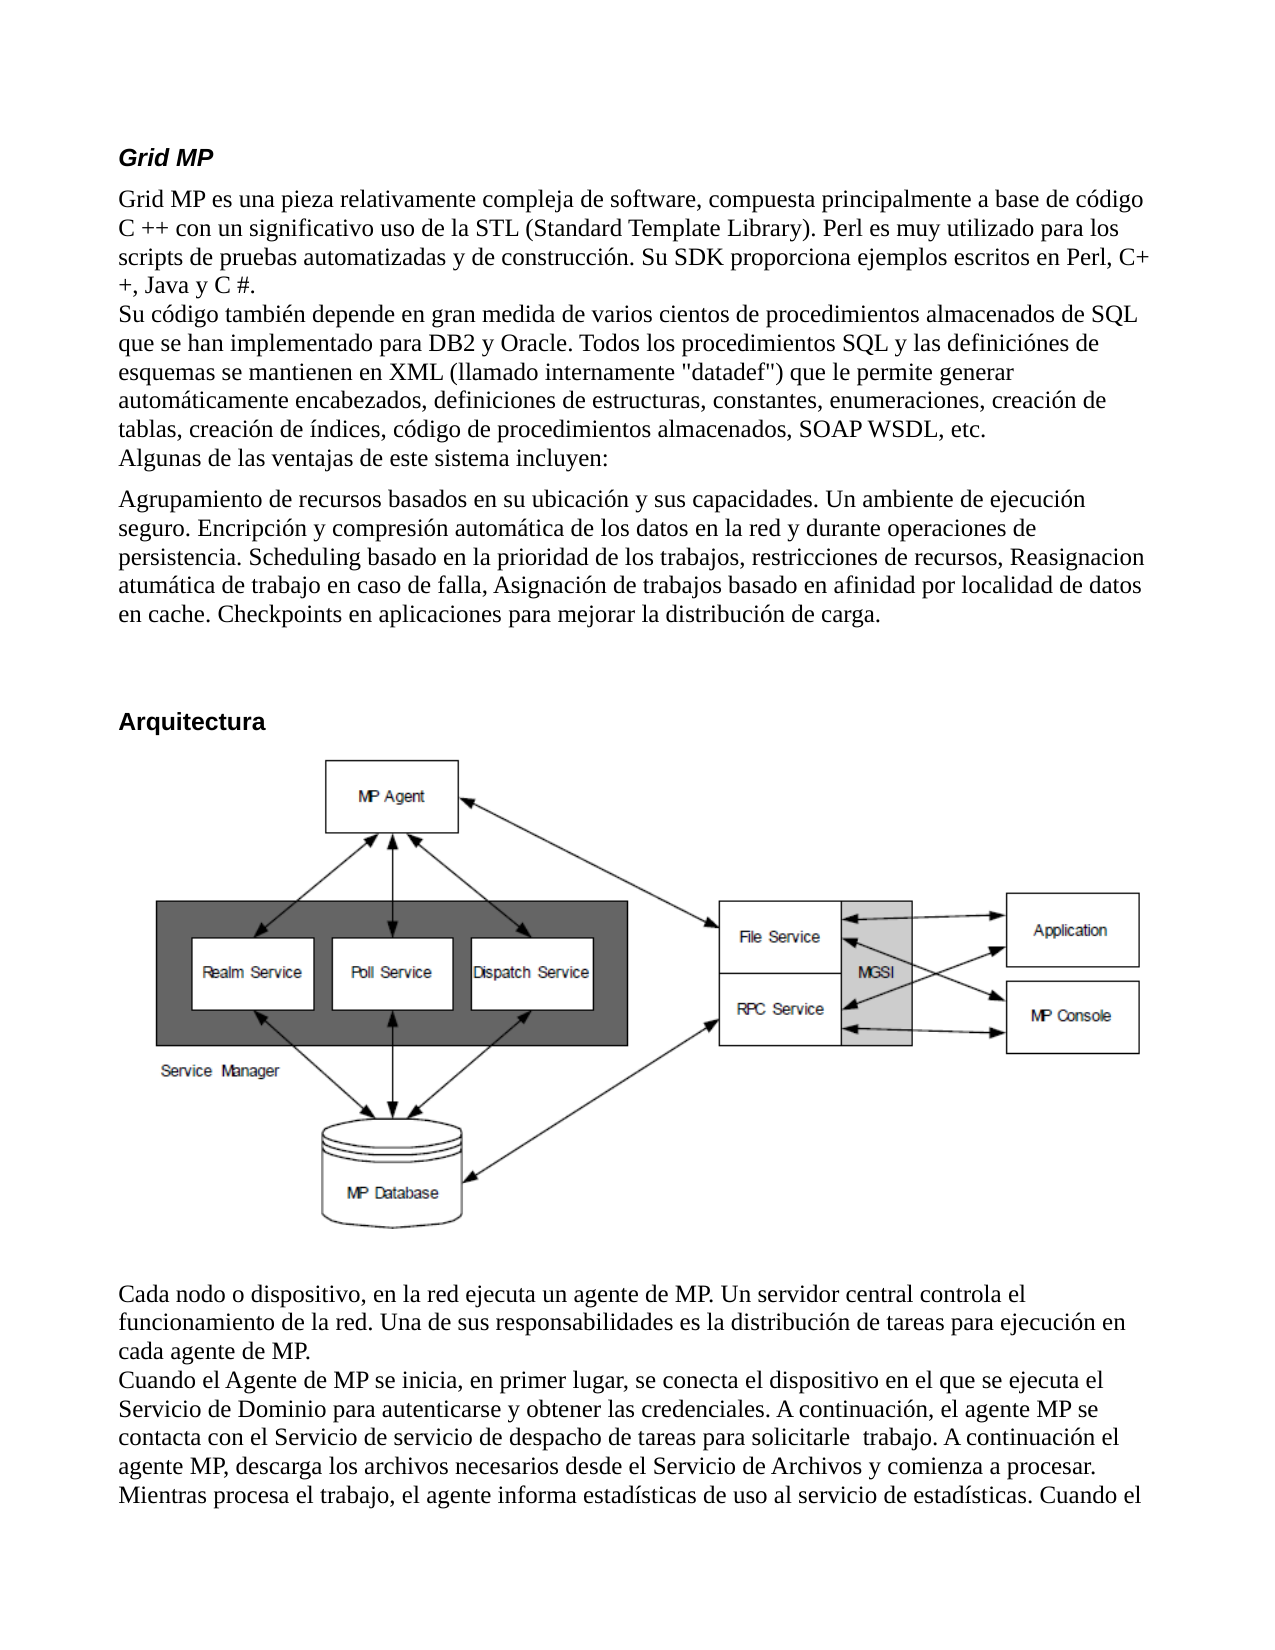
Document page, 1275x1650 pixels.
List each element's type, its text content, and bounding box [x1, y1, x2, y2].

text Grid MP es una pieza relativamente compleja de software, compuesta principalmente a base de código C ++ con un significativo uso de la STL (Standard Template Library). Perl es muy utilizado para los scripts de pruebas automatizadas y de construcción. Su SDK proporciona ejemplos escritos en Perl, C++, Java y C #. Su código también depende en gran medida de varios cientos de procedimientos almacenados de SQL que se han implementado para DB2 y Oracle. Todos los procedimientos SQL y las definiciónes de esquemas se mantienen en XML (llamado internamente "datadef") que le permite generar automáticamente encabezados, definiciones de estructuras, constantes, enumeraciones, creación de tablas, creación de índices, código de procedimientos almacenados, SOAP WSDL, etc. [118, 184, 1157, 443]
picture [118, 747, 1157, 1250]
subtitle Grid MP [118, 143, 1157, 172]
subtitle Arquitectura [118, 707, 1157, 735]
text Cuando el Agente de MP se inicia, en primer lugar, se conecta el dispositivo en el que se ejecuta el Servicio de Dominio para autenticarse y obtener las credenciales. A continuación, el agente MP se contacta con el Servicio de servicio de despacho de tareas para solicitarle trabajo. A continuación el agente MP, descarga los archivos necesarios desde el Servicio de Archivos y comienza a procesar. Mientras procesa el trabajo, el agente informa estadísticas de uso al servicio de estadísticas. Cuando el [118, 1365, 1157, 1509]
text Cada nodo o dispositivo, en la red ejecuta un agente de MP. Un servidor central controla el funcionamiento de la red. Una de sus responsabilidades es la distribución de tareas para ejecución en cada agente de MP. [118, 1279, 1157, 1365]
text Agrupamiento de recursos basados en su ubicación y sus capacidades. Un ambiente de ejecución seguro. Encripción y compresión automática de los datos en la red y durante operaciones de persistencia. Scheduling basado en la prioridad de los trabajos, restricciones de recursos, Reasignacion atumática de trabajo en caso de falla, Asignación de trabajos basado en afinidad por localidad de datos en cache. Checkpoints en aplicaciones para mejorar la distribución de carga. [118, 484, 1157, 628]
text Algunas de las ventajas de este sistema incluyen: [118, 443, 1157, 472]
